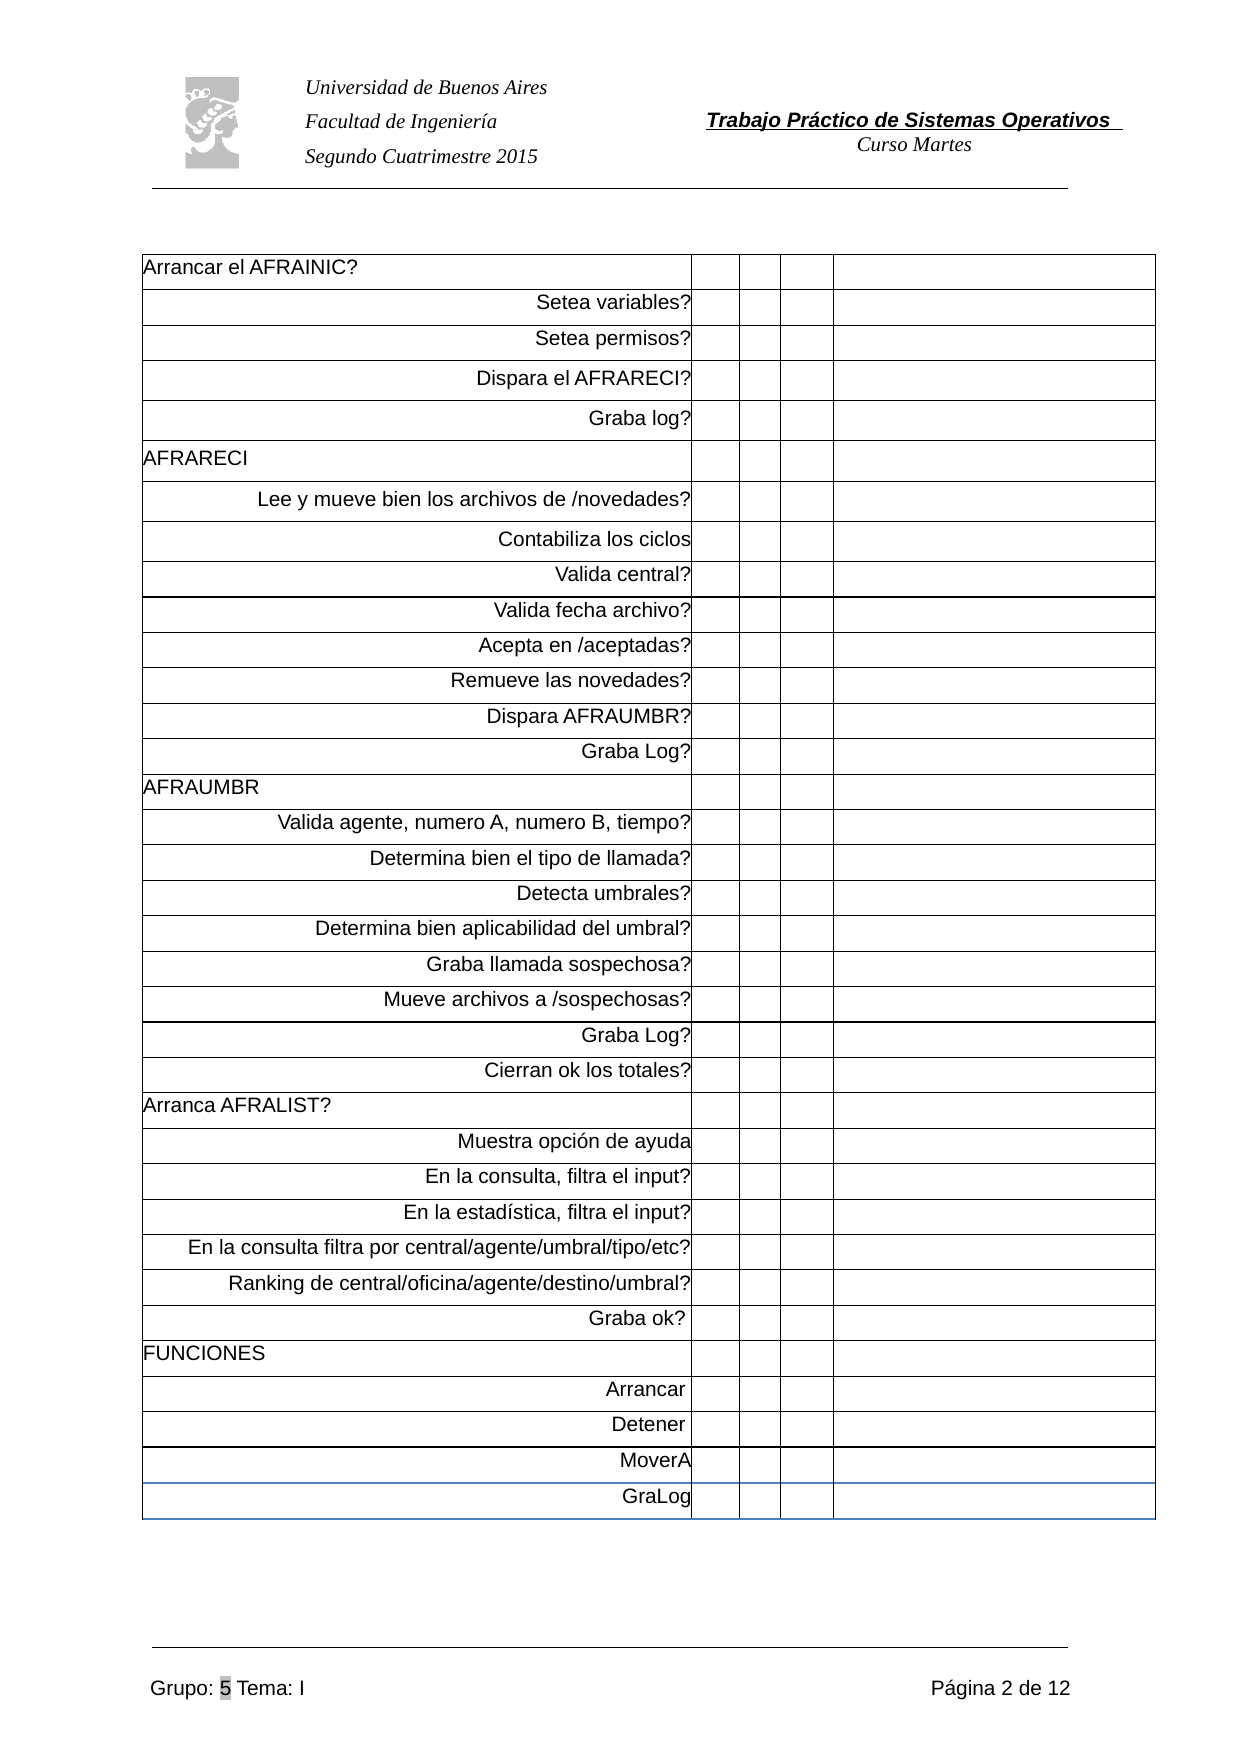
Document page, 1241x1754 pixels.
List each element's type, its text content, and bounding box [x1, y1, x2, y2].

table_cell [740, 326, 780, 360]
table_cell [740, 668, 780, 703]
table_cell GraLog [143, 1484, 691, 1518]
table_cell [740, 1200, 780, 1234]
table_cell En la consulta filtra por central/agente/umbral/tipo/etc? [143, 1235, 691, 1269]
table_cell [781, 1235, 833, 1269]
table_cell Contabiliza los ciclos [143, 522, 691, 561]
table_cell [692, 916, 739, 951]
table_cell MoverA [143, 1448, 691, 1482]
table_cell [834, 1058, 1155, 1092]
table_cell [781, 668, 833, 703]
table_cell [781, 916, 833, 951]
table_cell [834, 1235, 1155, 1269]
table_header [692, 255, 739, 289]
table_cell Arranca AFRALIST? [143, 1093, 691, 1128]
table_cell [834, 987, 1155, 1021]
table_cell [740, 361, 780, 400]
table_cell [781, 775, 833, 809]
table_cell [781, 987, 833, 1021]
table_cell Graba Log? [143, 1023, 691, 1057]
table_cell [834, 326, 1155, 360]
table_cell [692, 775, 739, 809]
table_cell [692, 1093, 739, 1128]
table_cell [692, 668, 739, 703]
table_cell Graba llamada sospechosa? [143, 952, 691, 986]
table_cell En la consulta, filtra el input? [143, 1164, 691, 1198]
table_cell [781, 1270, 833, 1305]
table_cell [740, 1306, 780, 1340]
table_cell [740, 845, 780, 880]
table_cell [692, 810, 739, 844]
table_cell [692, 562, 739, 596]
table_cell AFRAUMBR [143, 775, 691, 809]
table_cell [740, 916, 780, 951]
table_cell [781, 810, 833, 844]
table_cell [740, 775, 780, 809]
table_cell [781, 1412, 833, 1446]
table_cell [740, 598, 780, 632]
table_cell [781, 562, 833, 596]
table_cell [834, 810, 1155, 844]
table_cell [692, 845, 739, 880]
table_cell [834, 598, 1155, 632]
table_header [834, 255, 1155, 289]
table_cell [781, 290, 833, 324]
table_cell [740, 987, 780, 1021]
table_cell Dispara AFRAUMBR? [143, 704, 691, 738]
table_cell [781, 1341, 833, 1376]
table_cell [740, 1129, 780, 1163]
table_cell Remueve las novedades? [143, 668, 691, 703]
table_cell [834, 1412, 1155, 1446]
table_cell [692, 326, 739, 360]
table_cell Valida agente, numero A, numero B, tiempo? [143, 810, 691, 844]
table_cell [781, 739, 833, 773]
table_cell [740, 1023, 780, 1057]
table_cell [692, 1023, 739, 1057]
table_cell [834, 1377, 1155, 1411]
table_cell [781, 1164, 833, 1198]
table_cell [834, 1448, 1155, 1482]
table_cell [740, 739, 780, 773]
table_cell [740, 1448, 780, 1482]
table_cell [781, 1448, 833, 1482]
table_header [740, 255, 780, 289]
table_header Arrancar el AFRAINIC? [143, 255, 691, 289]
table_cell [781, 633, 833, 667]
table_cell [692, 401, 739, 440]
table_cell [781, 1023, 833, 1057]
table_cell [781, 482, 833, 521]
table_cell [781, 441, 833, 481]
table_cell [692, 881, 739, 915]
table_cell [834, 1129, 1155, 1163]
table_cell [692, 1270, 739, 1305]
table_cell [781, 1129, 833, 1163]
table_cell Cierran ok los totales? [143, 1058, 691, 1092]
table_cell [740, 952, 780, 986]
table_cell [781, 1306, 833, 1340]
table_cell [834, 401, 1155, 440]
table_cell [740, 810, 780, 844]
table_cell [781, 401, 833, 440]
table_cell Valida central? [143, 562, 691, 596]
table_cell Lee y mueve bien los archivos de /novedades? [143, 482, 691, 521]
table_cell [692, 704, 739, 738]
table_cell [834, 1341, 1155, 1376]
table_cell [740, 1093, 780, 1128]
table_cell [834, 1023, 1155, 1057]
table_cell [692, 1200, 739, 1234]
table_cell [834, 881, 1155, 915]
table_cell Setea variables? [143, 290, 691, 324]
table_cell Detener [143, 1412, 691, 1446]
table_cell [692, 522, 739, 561]
table_cell [781, 361, 833, 400]
table_cell Detecta umbrales? [143, 881, 691, 915]
table_cell En la estadística, filtra el input? [143, 1200, 691, 1234]
table_cell [692, 1129, 739, 1163]
table_cell [781, 1377, 833, 1411]
table_cell [834, 1306, 1155, 1340]
table_cell [834, 1270, 1155, 1305]
table_cell [740, 1377, 780, 1411]
table_cell Ranking de central/oficina/agente/destino/umbral? [143, 1270, 691, 1305]
table_cell Valida fecha archivo? [143, 598, 691, 632]
table_cell Graba Log? [143, 739, 691, 773]
table_cell [834, 775, 1155, 809]
table_cell [740, 1235, 780, 1269]
table_cell [740, 1270, 780, 1305]
table_cell [781, 598, 833, 632]
table_cell [834, 704, 1155, 738]
table_cell [692, 441, 739, 481]
table_cell Setea permisos? [143, 326, 691, 360]
table_cell [740, 482, 780, 521]
table_cell [692, 1164, 739, 1198]
table_cell [692, 1377, 739, 1411]
table_cell [834, 739, 1155, 773]
table_cell AFRARECI [143, 441, 691, 481]
table_cell [692, 290, 739, 324]
table_cell [692, 1448, 739, 1482]
table_cell [740, 1484, 780, 1518]
table_cell [692, 633, 739, 667]
table_cell [834, 952, 1155, 986]
table_cell [781, 845, 833, 880]
table_cell [834, 522, 1155, 561]
table_cell [834, 1484, 1155, 1518]
table_cell [781, 326, 833, 360]
table_cell [740, 1058, 780, 1092]
table_cell Acepta en /aceptadas? [143, 633, 691, 667]
table_cell [834, 290, 1155, 324]
table_cell [692, 987, 739, 1021]
table_cell [834, 633, 1155, 667]
table_cell Determina bien el tipo de llamada? [143, 845, 691, 880]
table_cell [692, 739, 739, 773]
table_cell [692, 1058, 739, 1092]
table_cell [834, 441, 1155, 481]
table_cell [692, 1412, 739, 1446]
table_cell [740, 1341, 780, 1376]
table_cell [740, 441, 780, 481]
table_cell [740, 633, 780, 667]
table_cell [781, 1200, 833, 1234]
table_cell [834, 361, 1155, 400]
table_cell [740, 1412, 780, 1446]
table_cell [740, 881, 780, 915]
table_cell Graba ok? [143, 1306, 691, 1340]
table_cell [781, 952, 833, 986]
table_cell Mueve archivos a /sospechosas? [143, 987, 691, 1021]
table_cell [781, 881, 833, 915]
table_cell Muestra opción de ayuda [143, 1129, 691, 1163]
table_cell [834, 916, 1155, 951]
table_cell [834, 1200, 1155, 1234]
table_cell [834, 482, 1155, 521]
table_cell [740, 290, 780, 324]
table_cell FUNCIONES [143, 1341, 691, 1376]
table_cell [692, 482, 739, 521]
table_cell [692, 598, 739, 632]
table_cell [692, 1306, 739, 1340]
table_cell Arrancar [143, 1377, 691, 1411]
table_cell Dispara el AFRARECI? [143, 361, 691, 400]
table_cell [834, 668, 1155, 703]
table_cell [781, 522, 833, 561]
table_cell [740, 1164, 780, 1198]
table_cell [692, 1235, 739, 1269]
picture [183, 74, 246, 171]
table_cell [834, 1093, 1155, 1128]
table_header [781, 255, 833, 289]
table_cell [740, 704, 780, 738]
table_cell [692, 1484, 739, 1518]
table_cell Graba log? [143, 401, 691, 440]
table_cell [781, 1484, 833, 1518]
table_cell [740, 562, 780, 596]
table_cell [834, 845, 1155, 880]
table_cell [781, 704, 833, 738]
table_cell [740, 522, 780, 561]
table_cell [740, 401, 780, 440]
table_cell [692, 952, 739, 986]
table_cell [834, 1164, 1155, 1198]
table_cell [781, 1058, 833, 1092]
table_cell [781, 1093, 833, 1128]
table_cell Determina bien aplicabilidad del umbral? [143, 916, 691, 951]
table_cell [692, 361, 739, 400]
table_cell [834, 562, 1155, 596]
table_cell [692, 1341, 739, 1376]
